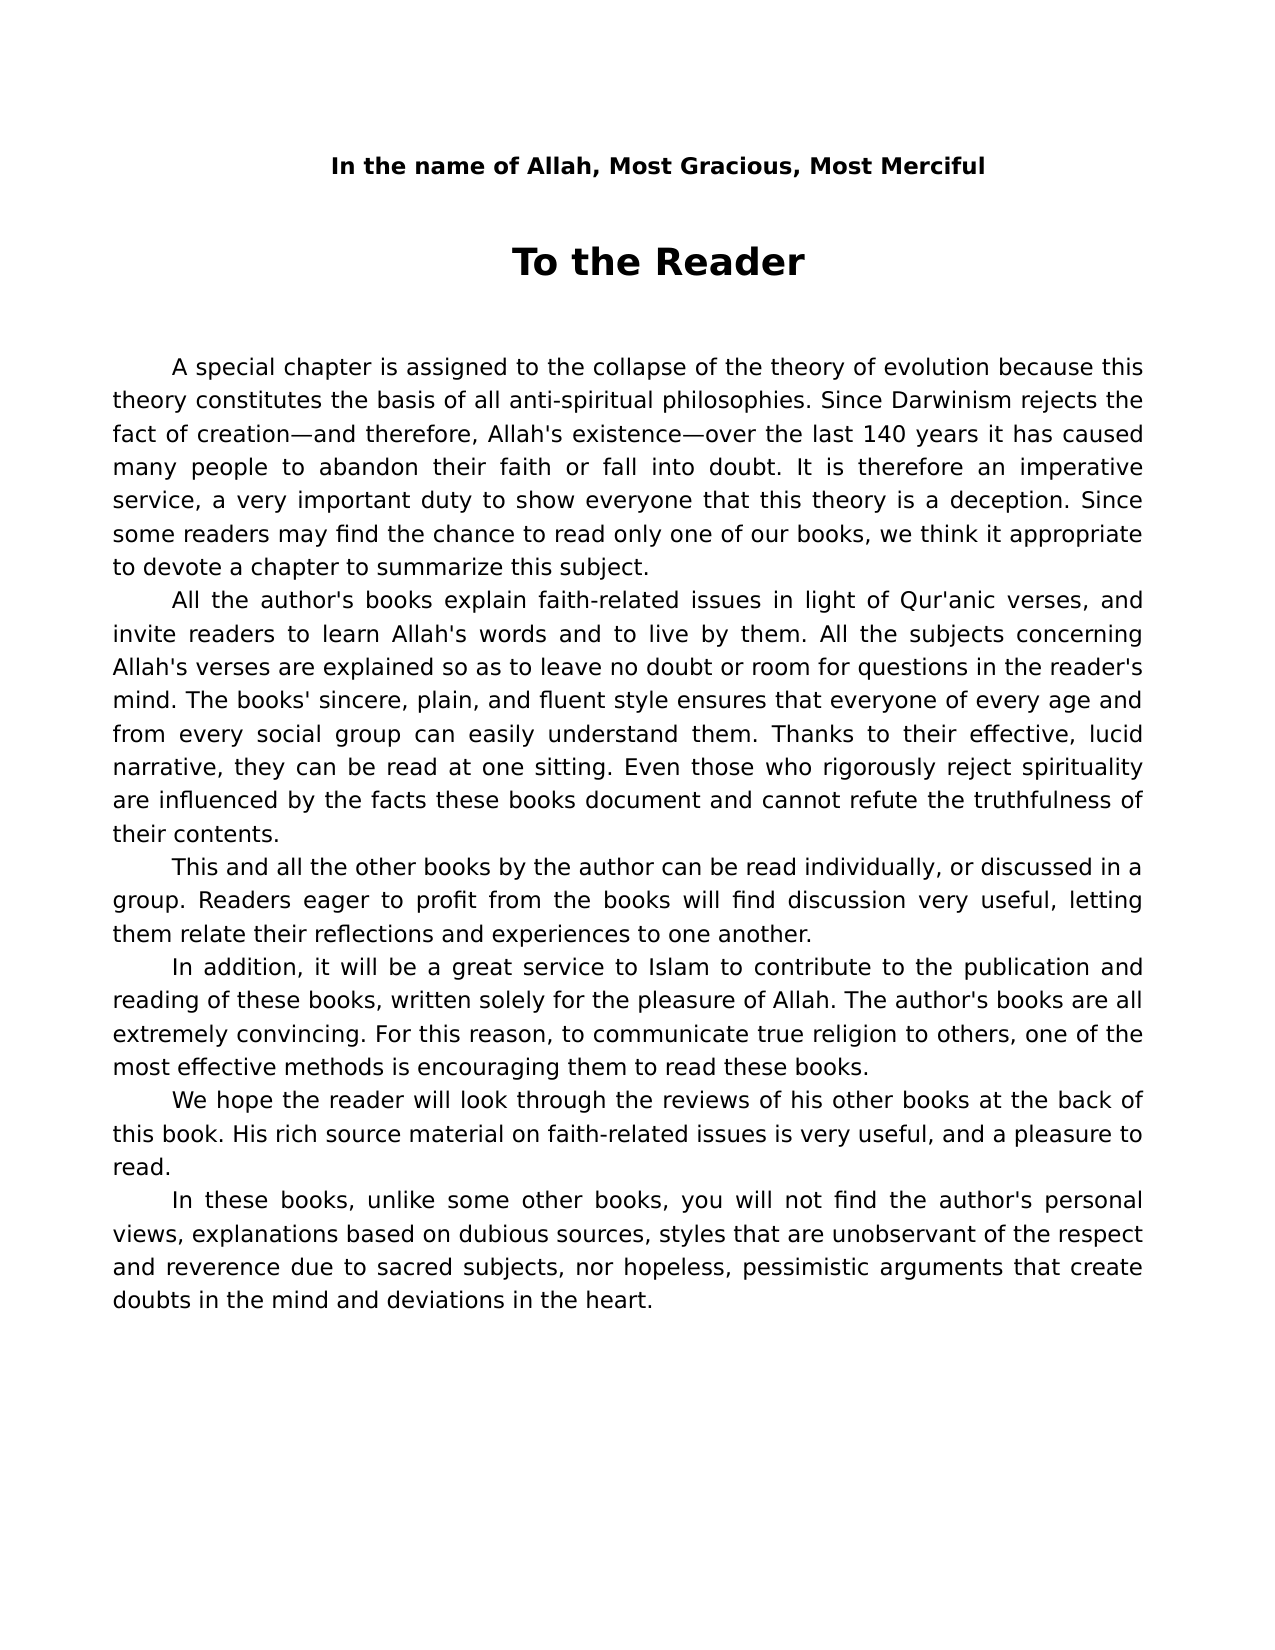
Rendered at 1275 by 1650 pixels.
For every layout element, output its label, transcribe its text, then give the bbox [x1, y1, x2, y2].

text In these books, unlike some other books, you will not find the author's personal views, explanations based on dubious sources, styles that are unobservant of the respect and reverence due to sacred subjects, nor hopeless, pessimistic arguments that create doubts in the mind and deviations in the heart. [112, 1182, 1145, 1315]
text In the name of Allah, Most Gracious, Most Merciful [112, 148, 1145, 181]
text In addition, it will be a great service to Islam to contribute to the publication and reading of these books, written solely for the pleasure of Allah. The author's books are all extremely convincing. For this reason, to communicate true religion to others, one of the most effective methods is encouraging them to read these books. [112, 949, 1145, 1082]
text To the Reader [112, 248, 1145, 282]
text This and all the other books by the author can be read individually, or discussed in a group. Readers eager to profit from the books will find discussion very useful, letting them relate their reflections and experiences to one another. [112, 849, 1145, 949]
text We hope the reader will look through the reviews of his other books at the back of this book. His rich source material on faith-related issues is very useful, and a pleasure to read. [112, 1082, 1145, 1182]
text All the author's books explain faith-related issues in light of Qur'anic verses, and invite readers to learn Allah's words and to live by them. All the subjects concerning Allah's verses are explained so as to leave no doubt or room for questions in the reader's mind. The books' sincere, plain, and fluent style ensures that everyone of every age and from every social group can easily understand them. Thanks to their effective, lucid narrative, they can be read at one sitting. Even those who rigorously reject spirituality are influenced by the facts these books document and cannot refute the truthfulness of their contents. [112, 582, 1145, 849]
text A special chapter is assigned to the collapse of the theory of evolution because this theory constitutes the basis of all anti-spiritual philosophies. Since Darwinism rejects the fact of creation—and therefore, Allah's existence—over the last 140 years it has caused many people to abandon their faith or fall into doubt. It is therefore an imperative service, a very important duty to show everyone that this theory is a deception. Since some readers may find the chance to read only one of our books, we think it appropriate to devote a chapter to summarize this subject. [112, 349, 1145, 582]
